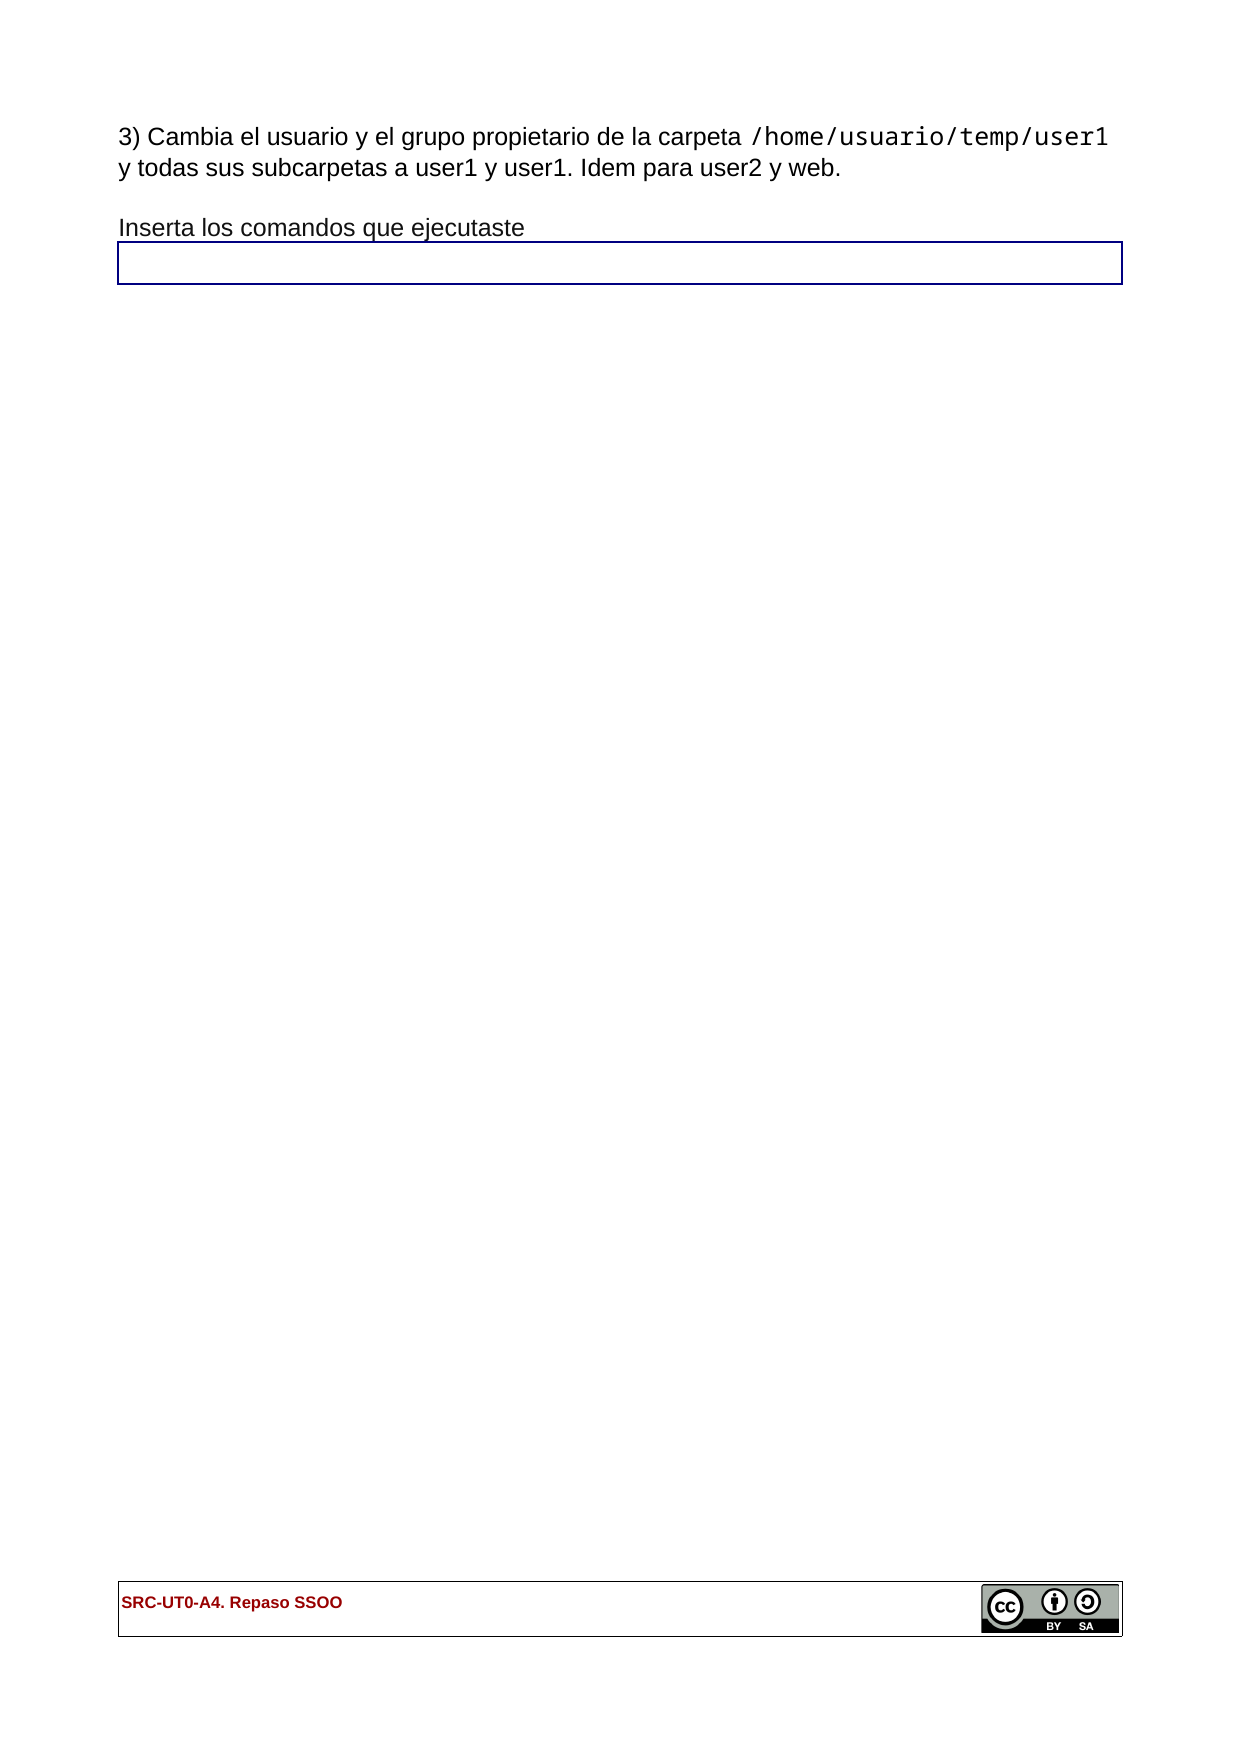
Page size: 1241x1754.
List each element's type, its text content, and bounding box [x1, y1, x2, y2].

picture [981, 1584, 1119, 1633]
text Inserta los comandos que ejecutaste [118, 212, 1122, 241]
text 3) Cambia el usuario y el grupo propietario de la carpeta /home/usuario/temp/user1 y todas sus subcarpetas a user1 y user1. Idem para user2 y web. [118, 118, 1122, 182]
table_header [119, 243, 1121, 283]
